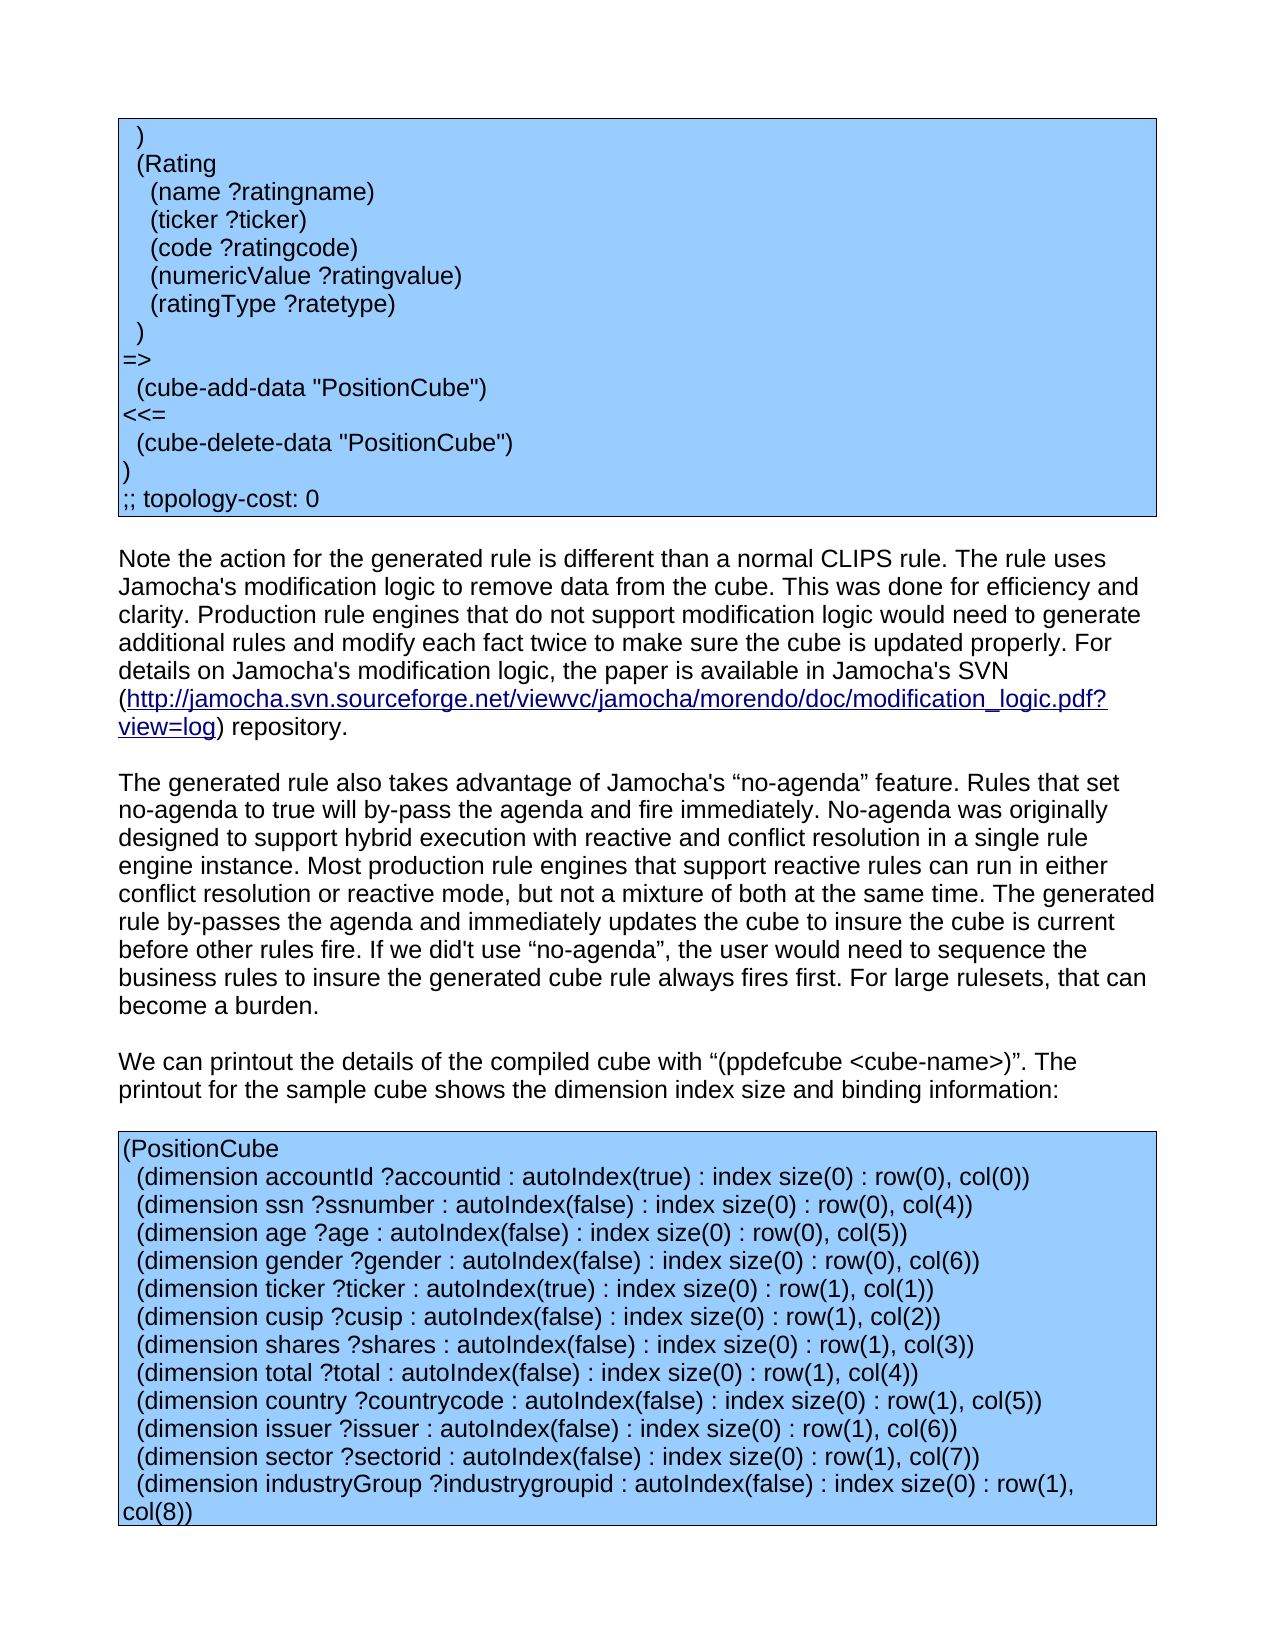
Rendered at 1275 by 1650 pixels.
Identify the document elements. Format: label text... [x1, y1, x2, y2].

text <<= [119, 397, 1156, 425]
text We can printout the details of the compiled cube with “(ppdefcube <cube-name>)”. The printout for the sample cube shows the dimension index size and binding information: [118, 1047, 1157, 1103]
text ) [119, 119, 1156, 146]
text (name ?ratingname) [119, 174, 1156, 202]
text (dimension gender ?gender : autoIndex(false) : index size(0) : row(0), col(6)) [119, 1243, 1156, 1271]
text (dimension industryGroup ?industrygroupid : autoIndex(false) : index size(0) : row(1), col(8)) [119, 1466, 1156, 1525]
text (ratingType ?ratetype) [119, 286, 1156, 313]
text (cube-delete-data "PositionCube") [119, 425, 1156, 453]
text (dimension ticker ?ticker : autoIndex(true) : index size(0) : row(1), col(1)) [119, 1271, 1156, 1299]
text (dimension total ?total : autoIndex(false) : index size(0) : row(1), col(4)) [119, 1354, 1156, 1382]
text Note the action for the generated rule is different than a normal CLIPS rule. The rule uses Jamocha's modification logic to remove data from the cube. This was done for efficiency and clarity. Production rule engines that do not support modification logic would need to generate additional rules and modify each fact twice to make sure the cube is updated properly. For details on Jamocha's modification logic, the paper is available in Jamocha's SVN (http://jamocha.svn.sourceforge.net/viewvc/jamocha/morendo/doc/modification_logic.pdf?view=log) repository. [118, 545, 1157, 740]
text ;; topology-cost: 0 [119, 481, 1156, 516]
text => [119, 341, 1156, 369]
text (numericValue ?ratingvalue) [119, 258, 1156, 286]
text (dimension age ?age : autoIndex(false) : index size(0) : row(0), col(5)) [119, 1215, 1156, 1243]
text (dimension ssn ?ssnumber : autoIndex(false) : index size(0) : row(0), col(4)) [119, 1187, 1156, 1215]
text (PositionCube [119, 1132, 1156, 1159]
text ) [119, 453, 1156, 481]
text (dimension shares ?shares : autoIndex(false) : index size(0) : row(1), col(3)) [119, 1327, 1156, 1354]
text ) [119, 313, 1156, 341]
text (code ?ratingcode) [119, 230, 1156, 258]
text (cube-add-data "PositionCube") [119, 369, 1156, 397]
text (dimension issuer ?issuer : autoIndex(false) : index size(0) : row(1), col(6)) [119, 1410, 1156, 1438]
text (dimension sector ?sectorid : autoIndex(false) : index size(0) : row(1), col(7)) [119, 1438, 1156, 1466]
text The generated rule also takes advantage of Jamocha's “no-agenda” feature. Rules that set no-agenda to true will by-pass the agenda and fire immediately. No-agenda was originally designed to support hybrid execution with reactive and conflict resolution in a single rule engine instance. Most production rule engines that support reactive rules can run in either conflict resolution or reactive mode, but not a mixture of both at the same time. The generated rule by-passes the agenda and immediately updates the cube to insure the cube is current before other rules fire. If we did't use “no-agenda”, the user would need to sequence the business rules to insure the generated cube rule always fires first. For large rulesets, that can become a burden. [118, 768, 1157, 1019]
text (dimension cusip ?cusip : autoIndex(false) : index size(0) : row(1), col(2)) [119, 1299, 1156, 1327]
text (dimension accountId ?accountid : autoIndex(true) : index size(0) : row(0), col(0)) [119, 1159, 1156, 1187]
text (dimension country ?countrycode : autoIndex(false) : index size(0) : row(1), col(5)) [119, 1382, 1156, 1410]
text (ticker ?ticker) [119, 202, 1156, 230]
text (Rating [119, 146, 1156, 174]
